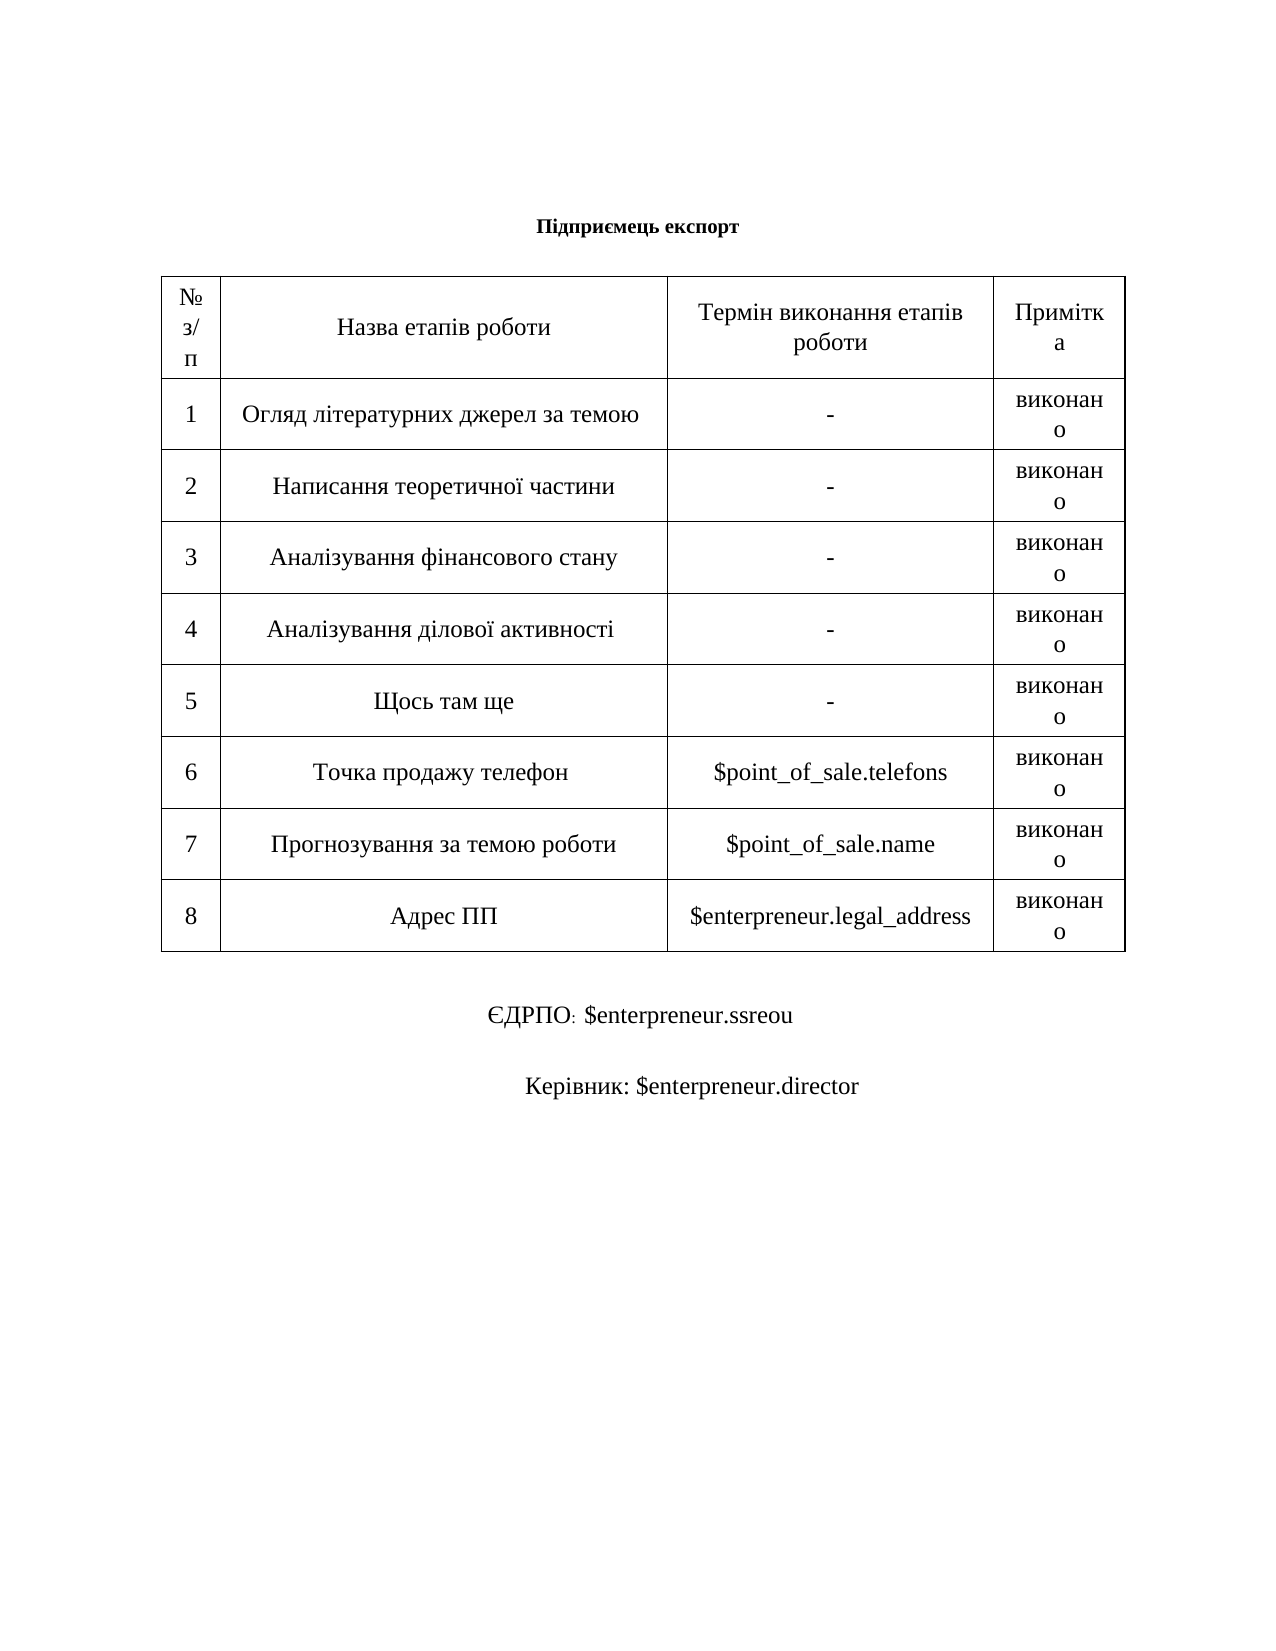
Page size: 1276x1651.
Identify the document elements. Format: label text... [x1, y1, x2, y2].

table_cell - [668, 665, 993, 736]
table_cell Огляд літературних джерел за темою [221, 379, 667, 449]
table_cell виконано [994, 379, 1124, 449]
table_cell 2 [162, 450, 220, 521]
table_cell Аналізування фінансового стану [221, 522, 667, 593]
table_header Примітка [994, 277, 1124, 378]
table_cell Аналізування ділової активності [221, 594, 667, 664]
table_cell виконано [994, 809, 1124, 879]
table_cell 7 [162, 809, 220, 879]
table_cell Прогнозування за темою роботи [221, 809, 667, 879]
table_header Термін виконання етапів роботи [668, 277, 993, 378]
table_cell виконано [994, 880, 1124, 951]
table_cell виконано [994, 737, 1124, 808]
table_header Назва етапів роботи [221, 277, 667, 378]
table_cell виконано [994, 665, 1124, 736]
table_cell $point_of_sale.telefons [668, 737, 993, 808]
table_header № з/п [162, 277, 220, 378]
table_cell виконано [994, 594, 1124, 664]
table_cell - [668, 522, 993, 593]
table_cell Адрес ПП [221, 880, 667, 951]
table_cell $enterpreneur.legal_address [668, 880, 993, 951]
table_cell 1 [162, 379, 220, 449]
table_cell Написання теоретичної частини [221, 450, 667, 521]
table_cell Щось там ще [221, 665, 667, 736]
text Керівник: $enterpreneur.director [150, 1081, 1125, 1098]
table_cell $point_of_sale.name [668, 809, 993, 879]
text Підприємець експорт [150, 202, 1125, 242]
table_cell 8 [162, 880, 220, 951]
table_cell - [668, 379, 993, 449]
table_cell виконано [994, 522, 1124, 593]
table_cell 6 [162, 737, 220, 808]
table_cell - [668, 450, 993, 521]
table_cell 4 [162, 594, 220, 664]
table_cell - [668, 594, 993, 664]
table_cell 3 [162, 522, 220, 593]
text ЄДРПО: $enterpreneur.ssreou [150, 985, 1125, 1031]
table_cell Точка продажу телефон [221, 737, 667, 808]
table_cell 5 [162, 665, 220, 736]
table_cell виконано [994, 450, 1124, 521]
